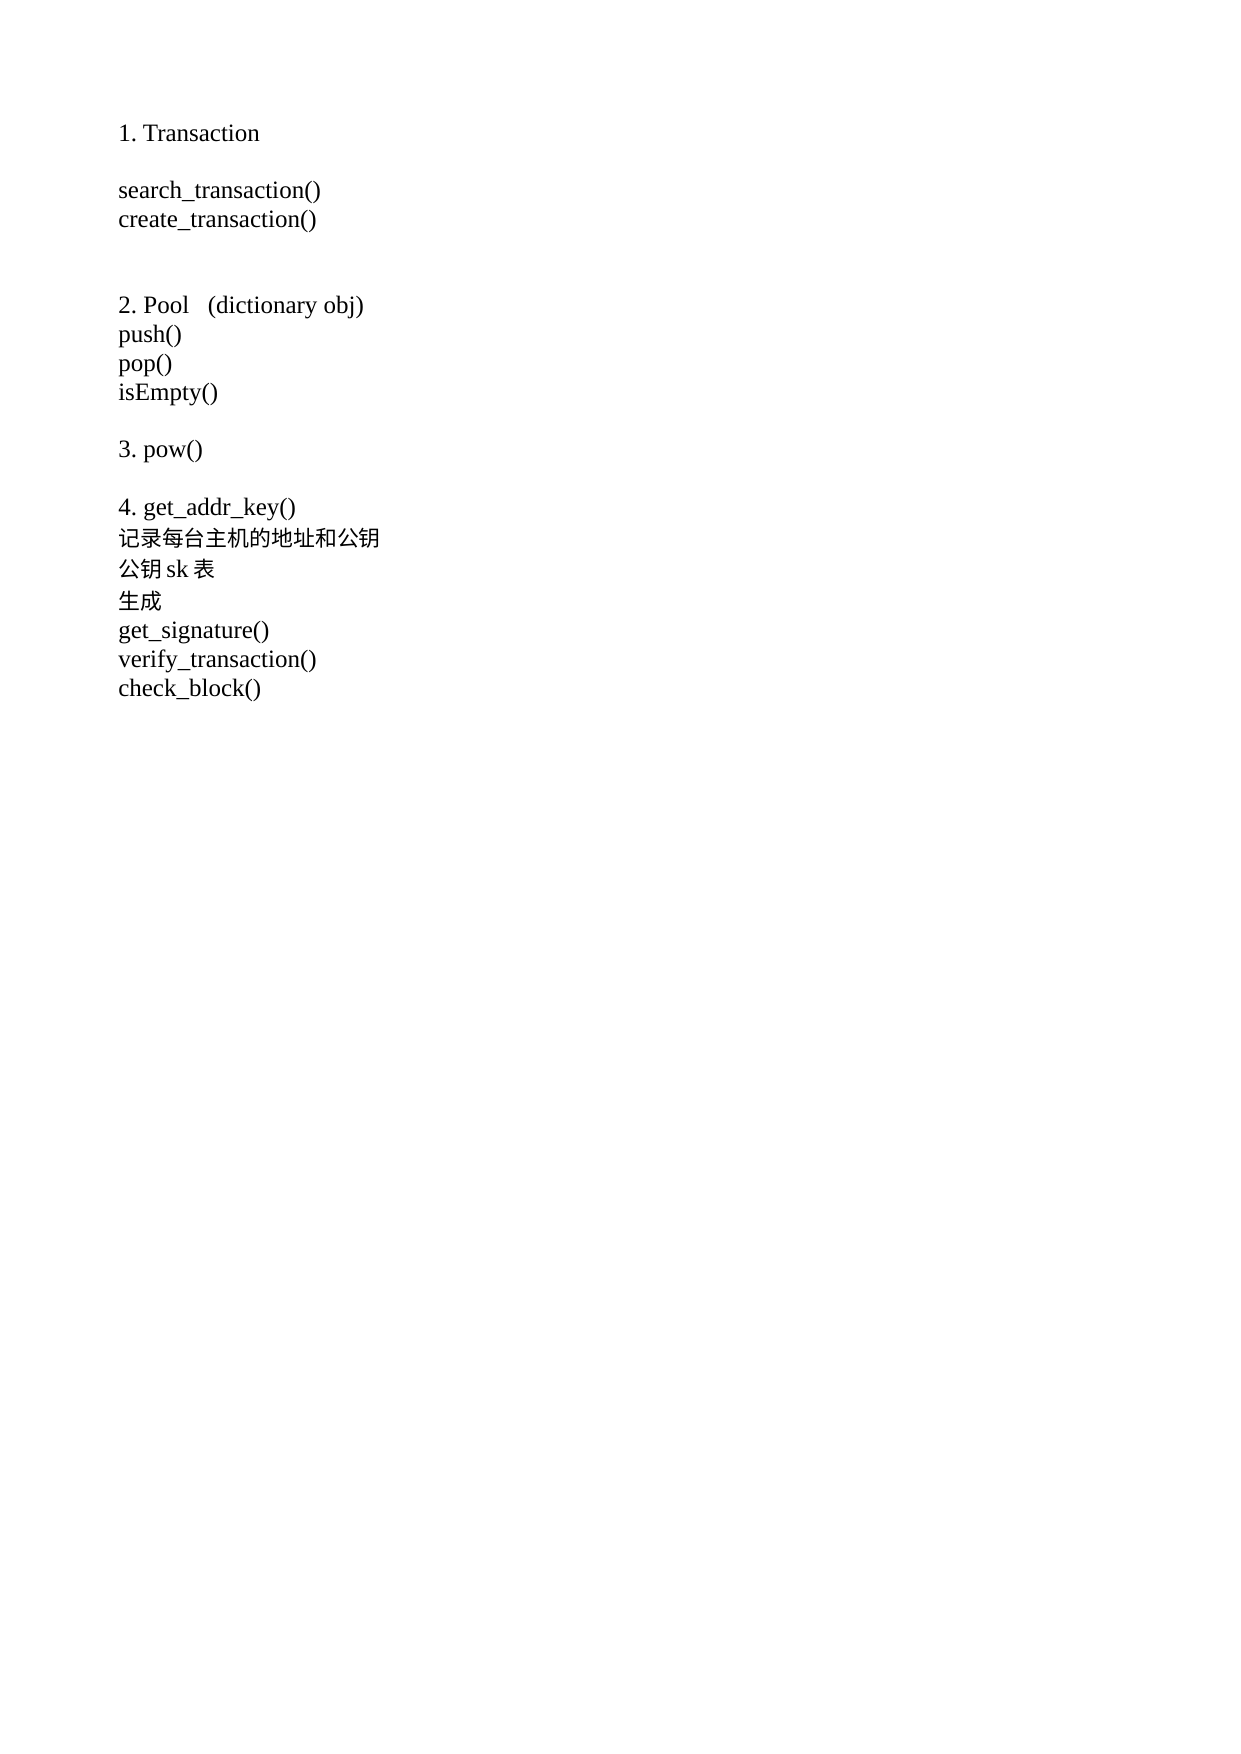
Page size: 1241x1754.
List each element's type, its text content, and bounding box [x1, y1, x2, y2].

text 3. pow() [118, 434, 1122, 463]
text get_signature() [118, 616, 1122, 644]
text isEmpty() [118, 377, 1122, 406]
text 2. Pool (dictionary obj) [118, 291, 1122, 319]
text 公钥sk表 [118, 552, 1122, 584]
text verify_transaction() [118, 644, 1122, 673]
text search_transaction() [118, 176, 1122, 204]
text 4. get_addr_key() [118, 492, 1122, 521]
text create_transaction() [118, 204, 1122, 233]
text 1. Transaction [118, 118, 1122, 147]
text 记录每台主机的地址和公钥 [118, 521, 1122, 552]
text 生成 [118, 584, 1122, 616]
text check_block() [118, 673, 1122, 702]
text pop() [118, 348, 1122, 377]
text push() [118, 319, 1122, 348]
